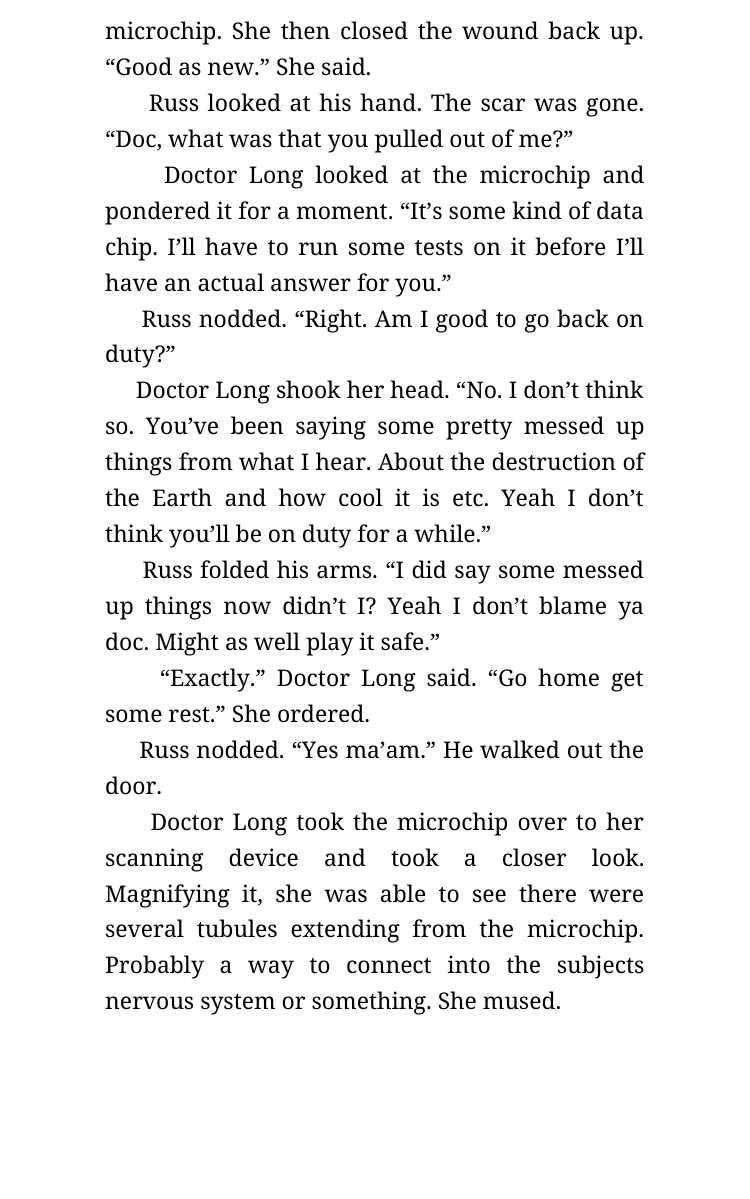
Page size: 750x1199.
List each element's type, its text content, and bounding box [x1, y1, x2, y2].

text microchip. She then closed the wound back up. “Good as new.” She said. [105, 15, 645, 82]
text Russ folded his arms. “I did say some messed up things now didn’t I? Yeah I don’t blame ya doc. Might as well play it safe.” [105, 554, 645, 657]
text Doctor Long looked at the microchip and pondered it for a moment. “It’s some kind of data chip. I’ll have to run some tests on it before I’ll have an actual answer for you.” [105, 159, 645, 298]
text “Exactly.” Doctor Long said. “Go home get some rest.” She ordered. [105, 662, 645, 729]
text Russ looked at his hand. The scar was gone. “Doc, what was that you pulled out of me?” [105, 87, 645, 154]
text Doctor Long shook her head. “No. I don’t think so. You’ve been saying some pretty messed up things from what I hear. About the destruction of the Earth and how cool it is etc. Yeah I don’t think you’ll be on duty for a while.” [105, 374, 645, 549]
text Russ nodded. “Yes ma’am.” He walked out the door. [105, 734, 645, 801]
text Russ nodded. “Right. Am I good to go back on duty?” [105, 302, 645, 370]
text Doctor Long took the microchip over to her scanning device and took a closer look. Magnifying it, she was able to see there were several tubules extending from the microchip. Probably a way to connect into the subjects nervous system or something. She mused. [105, 806, 645, 1017]
